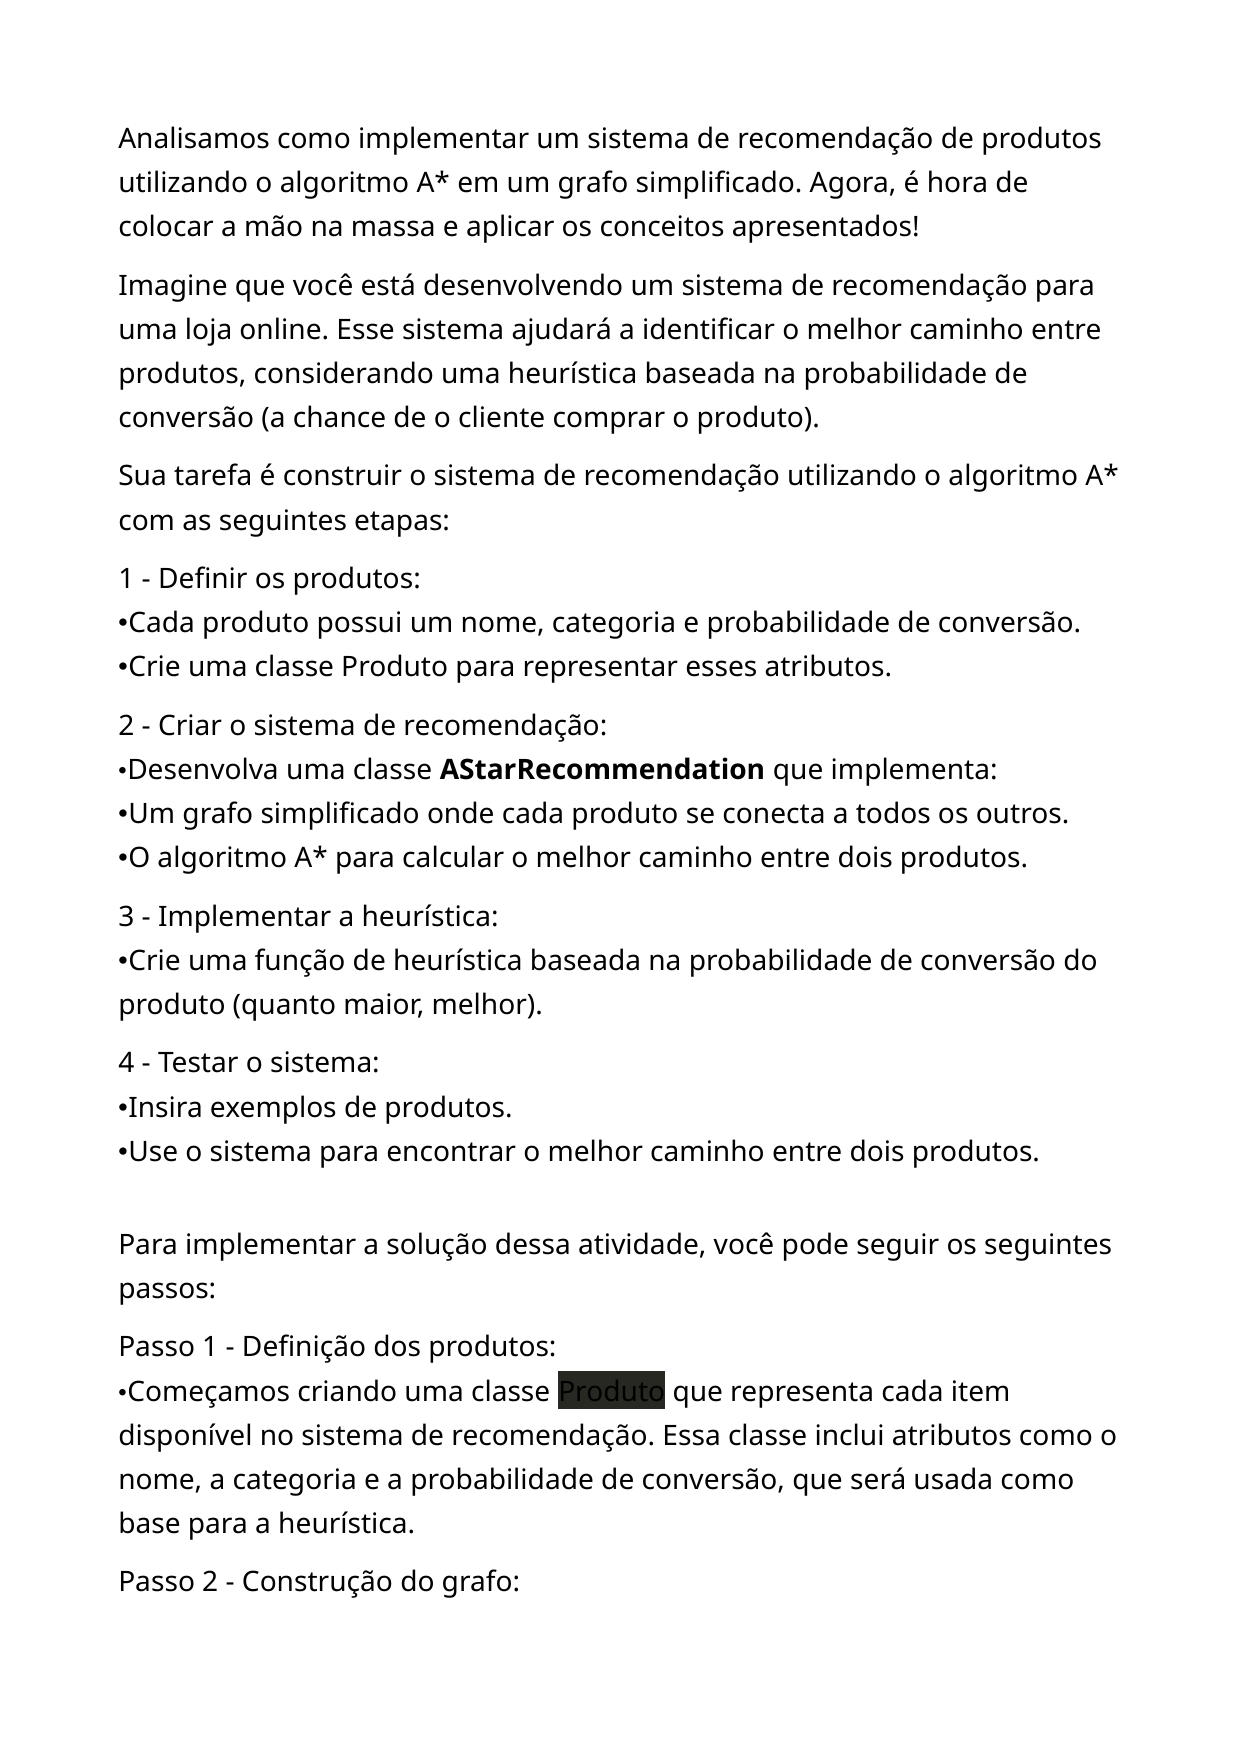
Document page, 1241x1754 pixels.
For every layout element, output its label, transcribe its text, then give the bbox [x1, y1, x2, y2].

list Use o sistema para encontrar o melhor caminho entre dois produtos. [118, 1131, 1122, 1169]
list Crie uma função de heurística baseada na probabilidade de conversão do produto (quanto maior, melhor). [118, 940, 1122, 1022]
text 2 - Criar o sistema de recomendação: [118, 705, 1122, 743]
list Insira exemplos de produtos. [118, 1087, 1122, 1125]
text 1 - Definir os produtos: [118, 558, 1122, 597]
list Um grafo simplificado onde cada produto se conecta a todos os outros. [118, 793, 1122, 832]
text Sua tarefa é construir o sistema de recomendação utilizando o algoritmo A* com as seguintes etapas: [118, 456, 1122, 538]
text Imagine que você está desenvolvendo um sistema de recomendação para uma loja online. Esse sistema ajudará a identificar o melhor caminho entre produtos, considerando uma heurística baseada na probabilidade de conversão (a chance de o cliente comprar o produto). [118, 265, 1122, 435]
text 4 - Testar o sistema: [118, 1043, 1122, 1081]
text Passo 2 - Construção do grafo: [118, 1562, 1122, 1600]
list O algoritmo A* para calcular o melhor caminho entre dois produtos. [118, 837, 1122, 876]
list Crie uma classe Produto para representar esses atributos. [118, 647, 1122, 685]
text Analisamos como implementar um sistema de recomendação de produtos utilizando o algoritmo A* em um grafo simplificado. Agora, é hora de colocar a mão na massa e aplicar os conceitos apresentados! [118, 118, 1122, 244]
list Cada produto possui um nome, categoria e probabilidade de conversão. [118, 602, 1122, 641]
list Começamos criando uma classe Produto que representa cada item disponível no sistema de recomendação. Essa classe inclui atributos como o nome, a categoria e a probabilidade de conversão, que será usada como base para a heurística. [118, 1371, 1122, 1541]
text 3 - Implementar a heurística: [118, 896, 1122, 934]
list Desenvolva uma classe AStarRecommendation que implementa: [118, 749, 1122, 788]
text Para implementar a solução dessa atividade, você pode seguir os seguintes passos: [118, 1189, 1122, 1306]
text Passo 1 - Definição dos produtos: [118, 1327, 1122, 1365]
